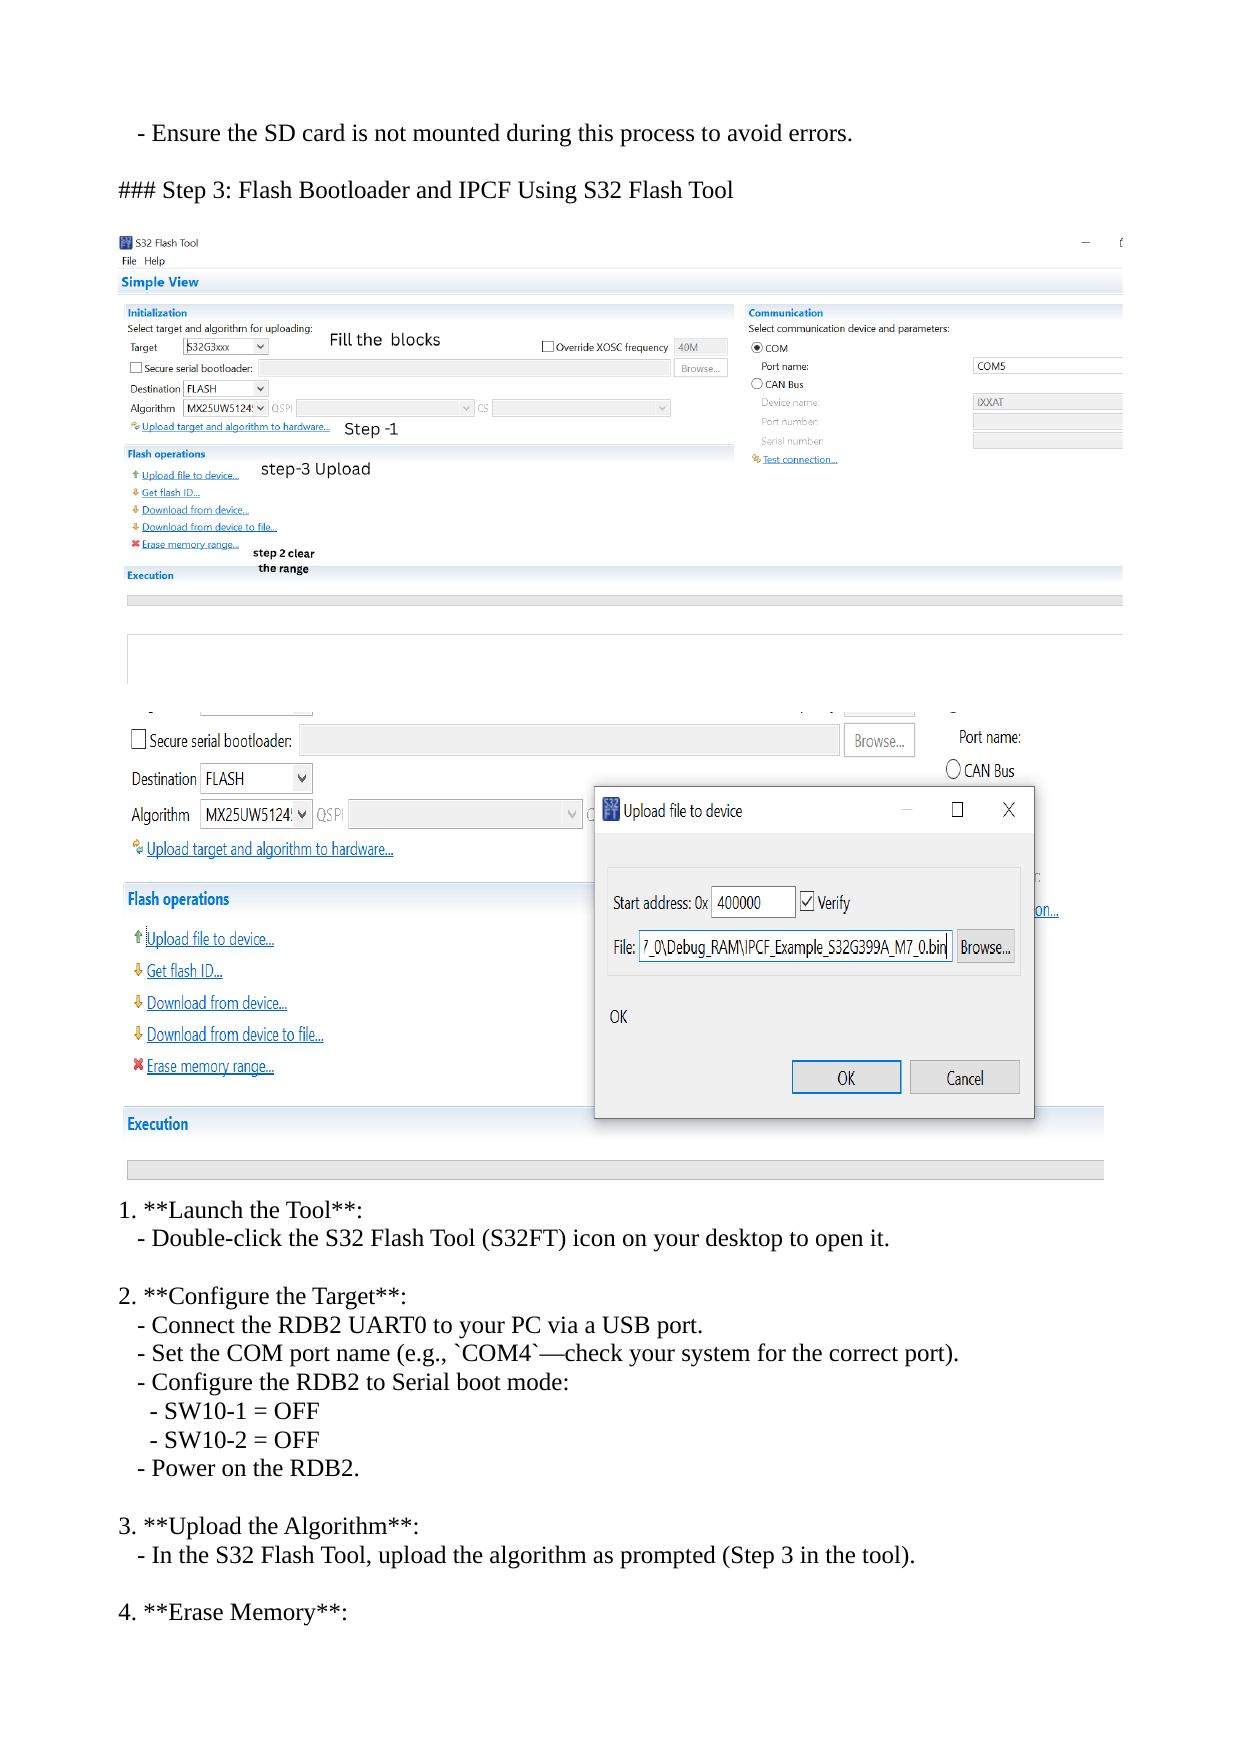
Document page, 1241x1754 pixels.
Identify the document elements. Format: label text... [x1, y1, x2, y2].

picture [118, 233, 1123, 684]
text - SW10-1 = OFF [118, 1396, 1122, 1425]
text - SW10-2 = OFF [118, 1425, 1122, 1453]
text 2. **Configure the Target**: [118, 1281, 1122, 1310]
picture [118, 712, 1104, 1195]
text 3. **Upload the Algorithm**: [118, 1511, 1122, 1540]
text - Double-click the S32 Flash Tool (S32FT) icon on your desktop to open it. [118, 1223, 1122, 1252]
text ### Step 3: Flash Bootloader and IPCF Using S32 Flash Tool [118, 176, 1122, 204]
text - Connect the RDB2 UART0 to your PC via a USB port. [118, 1310, 1122, 1338]
text - Configure the RDB2 to Serial boot mode: [118, 1367, 1122, 1396]
text - Power on the RDB2. [118, 1453, 1122, 1482]
text - Set the COM port name (e.g., `COM4`—check your system for the correct port). [118, 1338, 1122, 1367]
text 4. **Erase Memory**: [118, 1597, 1122, 1626]
text - Ensure the SD card is not mounted during this process to avoid errors. [118, 118, 1122, 147]
text - In the S32 Flash Tool, upload the algorithm as prompted (Step 3 in the tool). [118, 1540, 1122, 1568]
text 1. **Launch the Tool**: [118, 1195, 1122, 1223]
